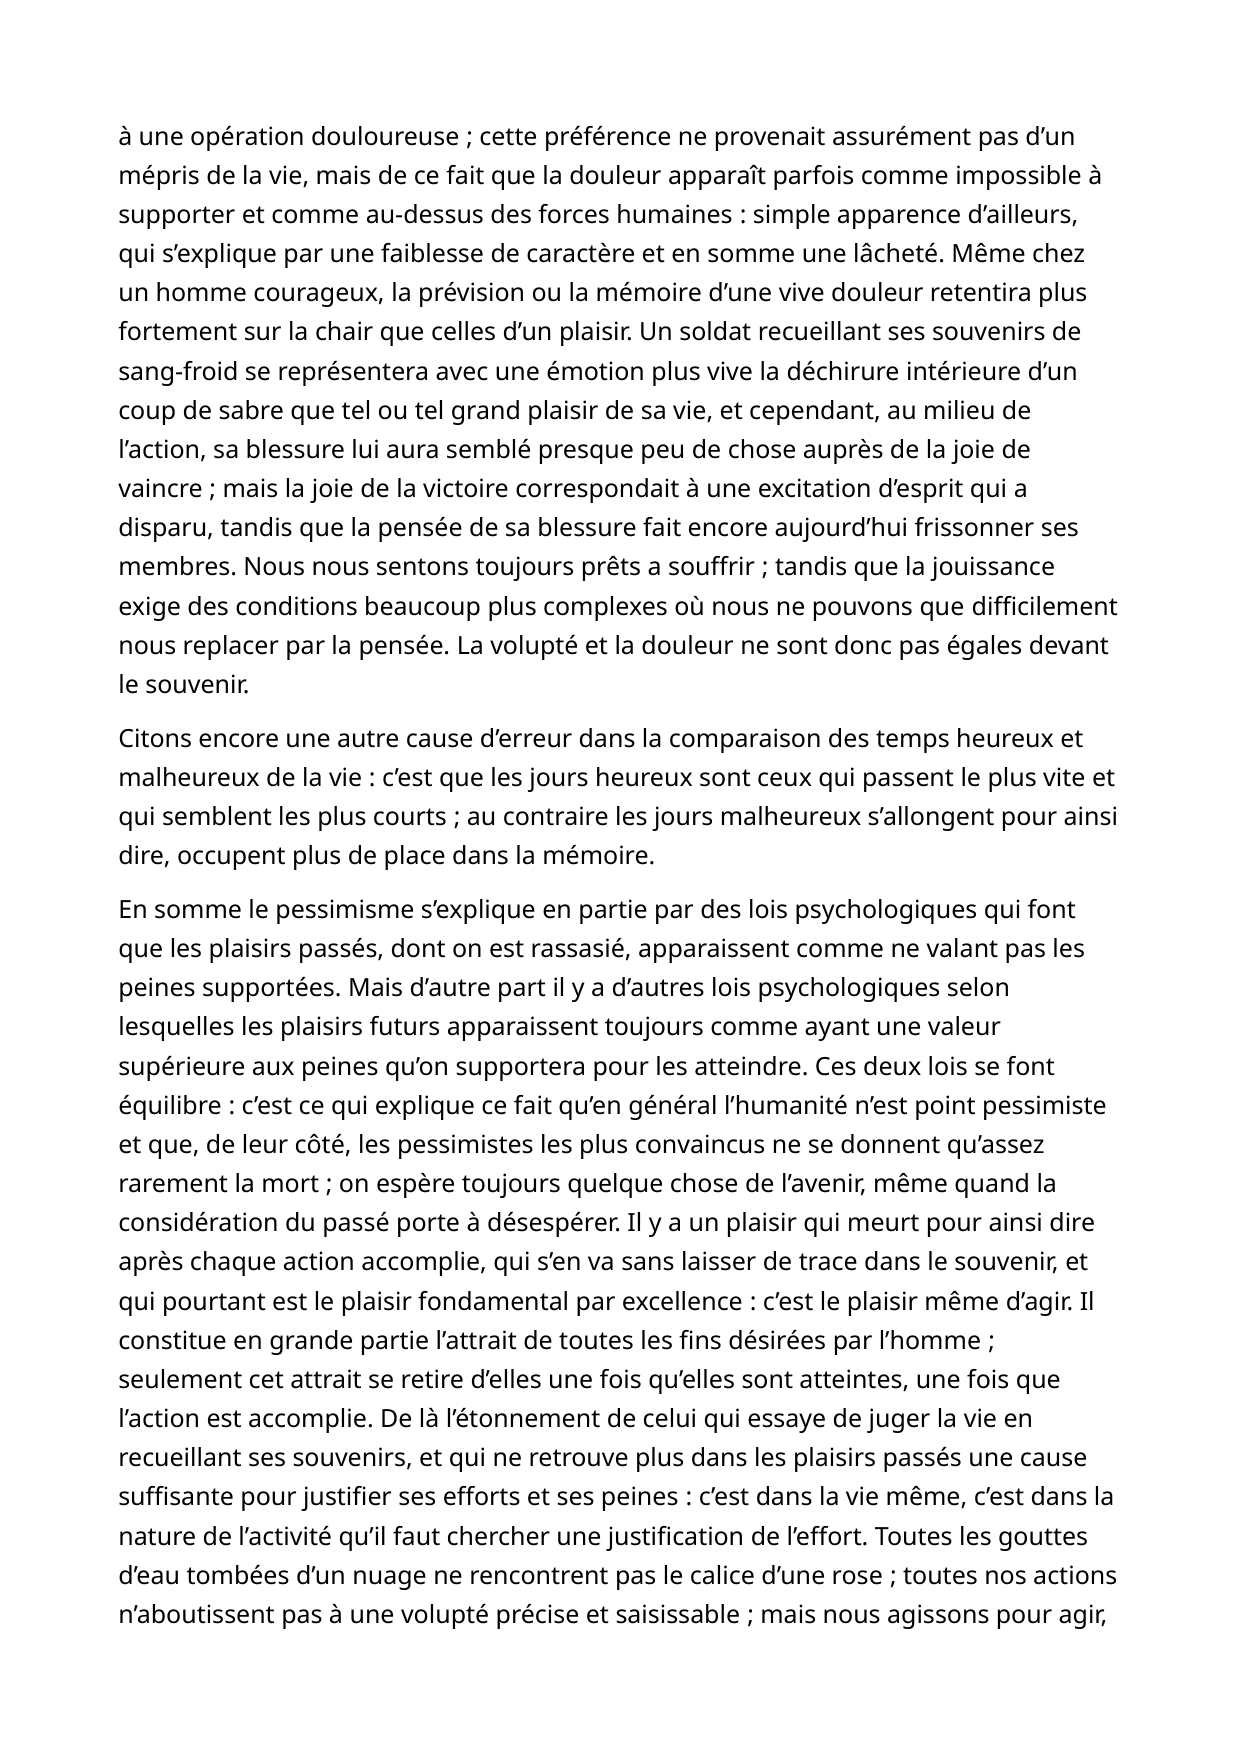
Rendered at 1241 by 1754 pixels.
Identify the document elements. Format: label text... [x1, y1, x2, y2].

text à une opération douloureuse ; cette préférence ne provenait assurément pas d’un mépris de la vie, mais de ce fait que la douleur apparaît parfois comme impossible à supporter et comme au-dessus des forces humaines : simple apparence d’ailleurs, qui s’explique par une faiblesse de caractère et en somme une lâcheté. Même chez un homme courageux, la prévision ou la mémoire d’une vive douleur retentira plus fortement sur la chair que celles d’un plaisir. Un soldat recueillant ses souvenirs de sang-froid se représentera avec une émotion plus vive la déchirure intérieure d’un coup de sabre que tel ou tel grand plaisir de sa vie, et cependant, au milieu de l’action, sa blessure lui aura semblé presque peu de chose auprès de la joie de vaincre ; mais la joie de la victoire correspondait à une excitation d’esprit qui a disparu, tandis que la pensée de sa blessure fait encore aujourd’hui frissonner ses membres. Nous nous sentons toujours prêts a souffrir ; tandis que la jouissance exige des conditions beaucoup plus complexes où nous ne pouvons que difficilement nous replacer par la pensée. La volupté et la douleur ne sont donc pas égales devant le souvenir. [118, 118, 1122, 701]
text En somme le pessimisme s’explique en partie par des lois psychologiques qui font que les plaisirs passés, dont on est rassasié, apparaissent comme ne valant pas les peines supportées. Mais d’autre part il y a d’autres lois psychologiques selon lesquelles les plaisirs futurs apparaissent toujours comme ayant une valeur supérieure aux peines qu’on supportera pour les atteindre. Ces deux lois se font équilibre : c’est ce qui explique ce fait qu’en général l’humanité n’est point pessimiste et que, de leur côté, les pessimistes les plus convaincus ne se donnent qu’assez rarement la mort ; on espère toujours quelque chose de l’avenir, même quand la considération du passé porte à désespérer. Il y a un plaisir qui meurt pour ainsi dire après chaque action accomplie, qui s’en va sans laisser de trace dans le souvenir, et qui pourtant est le plaisir fondamental par excellence : c’est le plaisir même d’agir. Il constitue en grande partie l’attrait de toutes les fins désirées par l’homme ; seulement cet attrait se retire d’elles une fois qu’elles sont atteintes, une fois que l’action est accomplie. De là l’étonnement de celui qui essaye de juger la vie en recueillant ses souvenirs, et qui ne retrouve plus dans les plaisirs passés une cause suffisante pour justifier ses efforts et ses peines : c’est dans la vie même, c’est dans la nature de l’activité qu’il faut chercher une justification de l’effort. Toutes les gouttes d’eau tombées d’un nuage ne rencontrent pas le calice d’une rose ; toutes nos actions n’aboutissent pas à une volupté précise et saisissable ; mais nous agissons pour agir, [118, 891, 1122, 1631]
text Citons encore une autre cause d’erreur dans la comparaison des temps heureux et malheureux de la vie : c’est que les jours heureux sont ceux qui passent le plus vite et qui semblent les plus courts ; au contraire les jours malheureux s’allongent pour ainsi dire, occupent plus de place dans la mémoire. [118, 720, 1122, 872]
